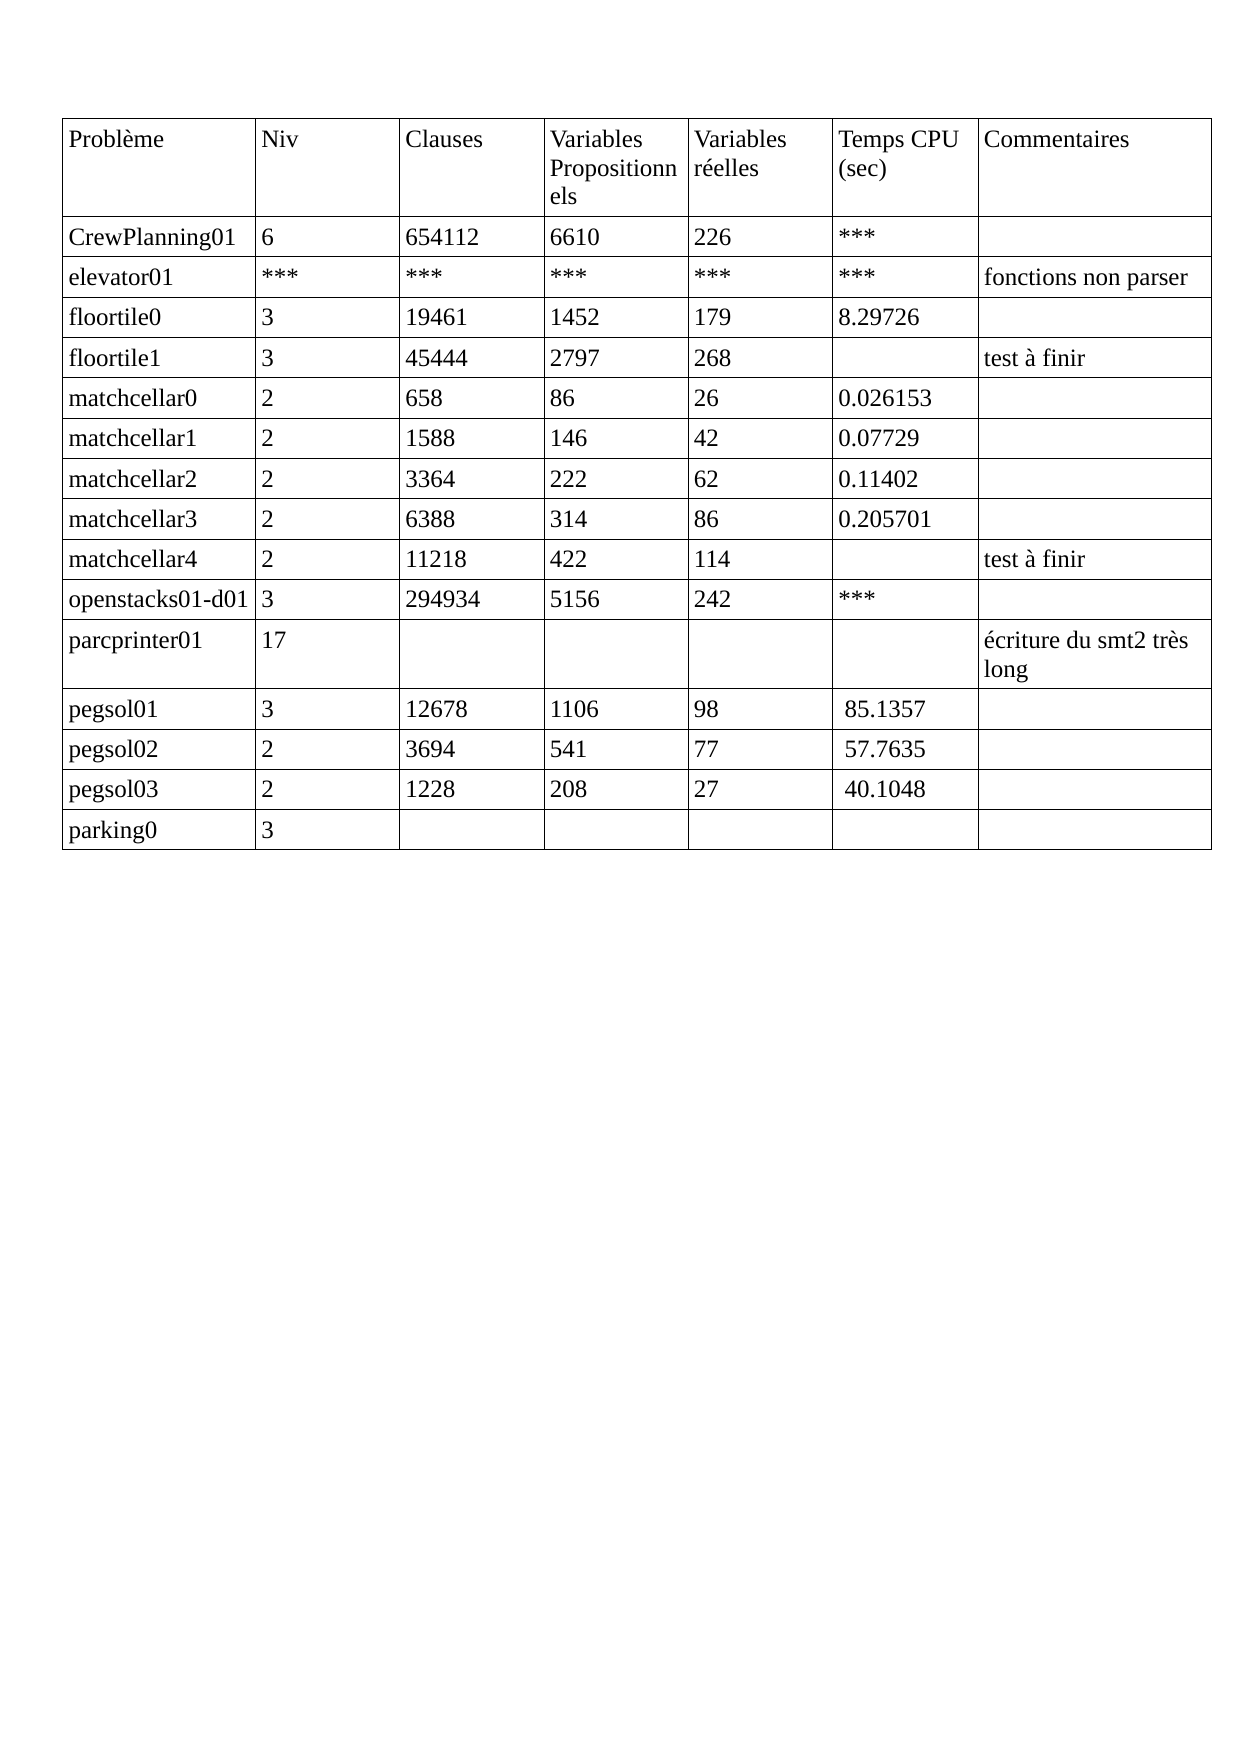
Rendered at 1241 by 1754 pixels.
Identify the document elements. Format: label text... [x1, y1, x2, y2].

table_cell *** [689, 257, 832, 297]
table_cell test à finir [979, 540, 1211, 579]
table_cell *** [400, 257, 544, 297]
table_cell 226 [689, 217, 832, 256]
table_cell matchcellar2 [63, 459, 255, 498]
table_cell 57.7635 [833, 730, 978, 769]
table_cell 19461 [400, 298, 544, 337]
table_cell 268 [689, 338, 832, 377]
table_cell [979, 689, 1211, 728]
table_cell 422 [545, 540, 688, 579]
table_cell [979, 217, 1211, 256]
table_cell [979, 378, 1211, 417]
table_cell 2 [256, 499, 399, 538]
table_cell openstacks01-d01 [63, 580, 255, 619]
table_cell 6610 [545, 217, 688, 256]
table_cell [979, 730, 1211, 769]
table_cell 0.11402 [833, 459, 978, 498]
table_cell [400, 620, 544, 688]
table_cell [979, 580, 1211, 619]
table_cell *** [545, 257, 688, 297]
table_cell 62 [689, 459, 832, 498]
table_cell 0.026153 [833, 378, 978, 417]
table_cell 1452 [545, 298, 688, 337]
table_cell 146 [545, 419, 688, 458]
table_cell 222 [545, 459, 688, 498]
table_header Commentaires [979, 119, 1211, 216]
table_cell [833, 338, 978, 377]
table_cell [833, 810, 978, 849]
table_cell 45444 [400, 338, 544, 377]
table_header Problème [63, 119, 255, 216]
table_cell 8.29726 [833, 298, 978, 337]
table_cell matchcellar0 [63, 378, 255, 417]
table_cell 12678 [400, 689, 544, 728]
table_cell [979, 459, 1211, 498]
table_cell 208 [545, 770, 688, 809]
table_cell floortile0 [63, 298, 255, 337]
table_cell 1228 [400, 770, 544, 809]
table_cell 86 [545, 378, 688, 417]
table_cell 3694 [400, 730, 544, 769]
table_cell [833, 540, 978, 579]
table_cell 2 [256, 540, 399, 579]
table_cell CrewPlanning01 [63, 217, 255, 256]
table_cell écriture du smt2 très long [979, 620, 1211, 688]
table_cell matchcellar3 [63, 499, 255, 538]
table_cell [979, 419, 1211, 458]
table_cell *** [833, 580, 978, 619]
table_cell 2797 [545, 338, 688, 377]
table_cell 2 [256, 459, 399, 498]
table_cell fonctions non parser [979, 257, 1211, 297]
table_cell 242 [689, 580, 832, 619]
table_cell 179 [689, 298, 832, 337]
table_cell 3 [256, 689, 399, 728]
table_cell matchcellar4 [63, 540, 255, 579]
table_cell [979, 499, 1211, 538]
table_cell [979, 810, 1211, 849]
table_cell pegsol03 [63, 770, 255, 809]
table_cell 11218 [400, 540, 544, 579]
table_cell 0.205701 [833, 499, 978, 538]
table_cell test à finir [979, 338, 1211, 377]
table_cell 3 [256, 810, 399, 849]
table_cell 26 [689, 378, 832, 417]
table_cell elevator01 [63, 257, 255, 297]
table_cell 3 [256, 298, 399, 337]
table_cell 2 [256, 419, 399, 458]
table_header Variables Propositionnels [545, 119, 688, 216]
table_header Variables réelles [689, 119, 832, 216]
table_cell *** [256, 257, 399, 297]
table_cell 6388 [400, 499, 544, 538]
table_cell *** [833, 217, 978, 256]
table_cell 654112 [400, 217, 544, 256]
table_cell 2 [256, 770, 399, 809]
table_cell 0.07729 [833, 419, 978, 458]
table_cell 3364 [400, 459, 544, 498]
table_cell [979, 770, 1211, 809]
table_cell pegsol02 [63, 730, 255, 769]
table_cell 3 [256, 580, 399, 619]
table_cell 294934 [400, 580, 544, 619]
table_cell [689, 810, 832, 849]
table_cell 86 [689, 499, 832, 538]
table_header Clauses [400, 119, 544, 216]
table_cell [689, 620, 832, 688]
table_cell 1588 [400, 419, 544, 458]
table_cell 77 [689, 730, 832, 769]
table_cell parcprinter01 [63, 620, 255, 688]
table_cell [400, 810, 544, 849]
table_cell 98 [689, 689, 832, 728]
table_cell [545, 620, 688, 688]
table_cell 1106 [545, 689, 688, 728]
table_cell 85.1357 [833, 689, 978, 728]
table_cell 658 [400, 378, 544, 417]
table_cell 541 [545, 730, 688, 769]
table_cell 27 [689, 770, 832, 809]
table_cell 42 [689, 419, 832, 458]
table_cell 5156 [545, 580, 688, 619]
table_cell parking0 [63, 810, 255, 849]
table_cell 114 [689, 540, 832, 579]
table_cell [833, 620, 978, 688]
table_cell 2 [256, 378, 399, 417]
table_cell 6 [256, 217, 399, 256]
table_cell [545, 810, 688, 849]
table_header Niv [256, 119, 399, 216]
table_cell *** [833, 257, 978, 297]
table_cell matchcellar1 [63, 419, 255, 458]
table_cell 40.1048 [833, 770, 978, 809]
table_cell 314 [545, 499, 688, 538]
table_cell floortile1 [63, 338, 255, 377]
table_cell [979, 298, 1211, 337]
table_cell 2 [256, 730, 399, 769]
table_header Temps CPU (sec) [833, 119, 978, 216]
table_cell pegsol01 [63, 689, 255, 728]
table_cell 17 [256, 620, 399, 688]
table_cell 3 [256, 338, 399, 377]
